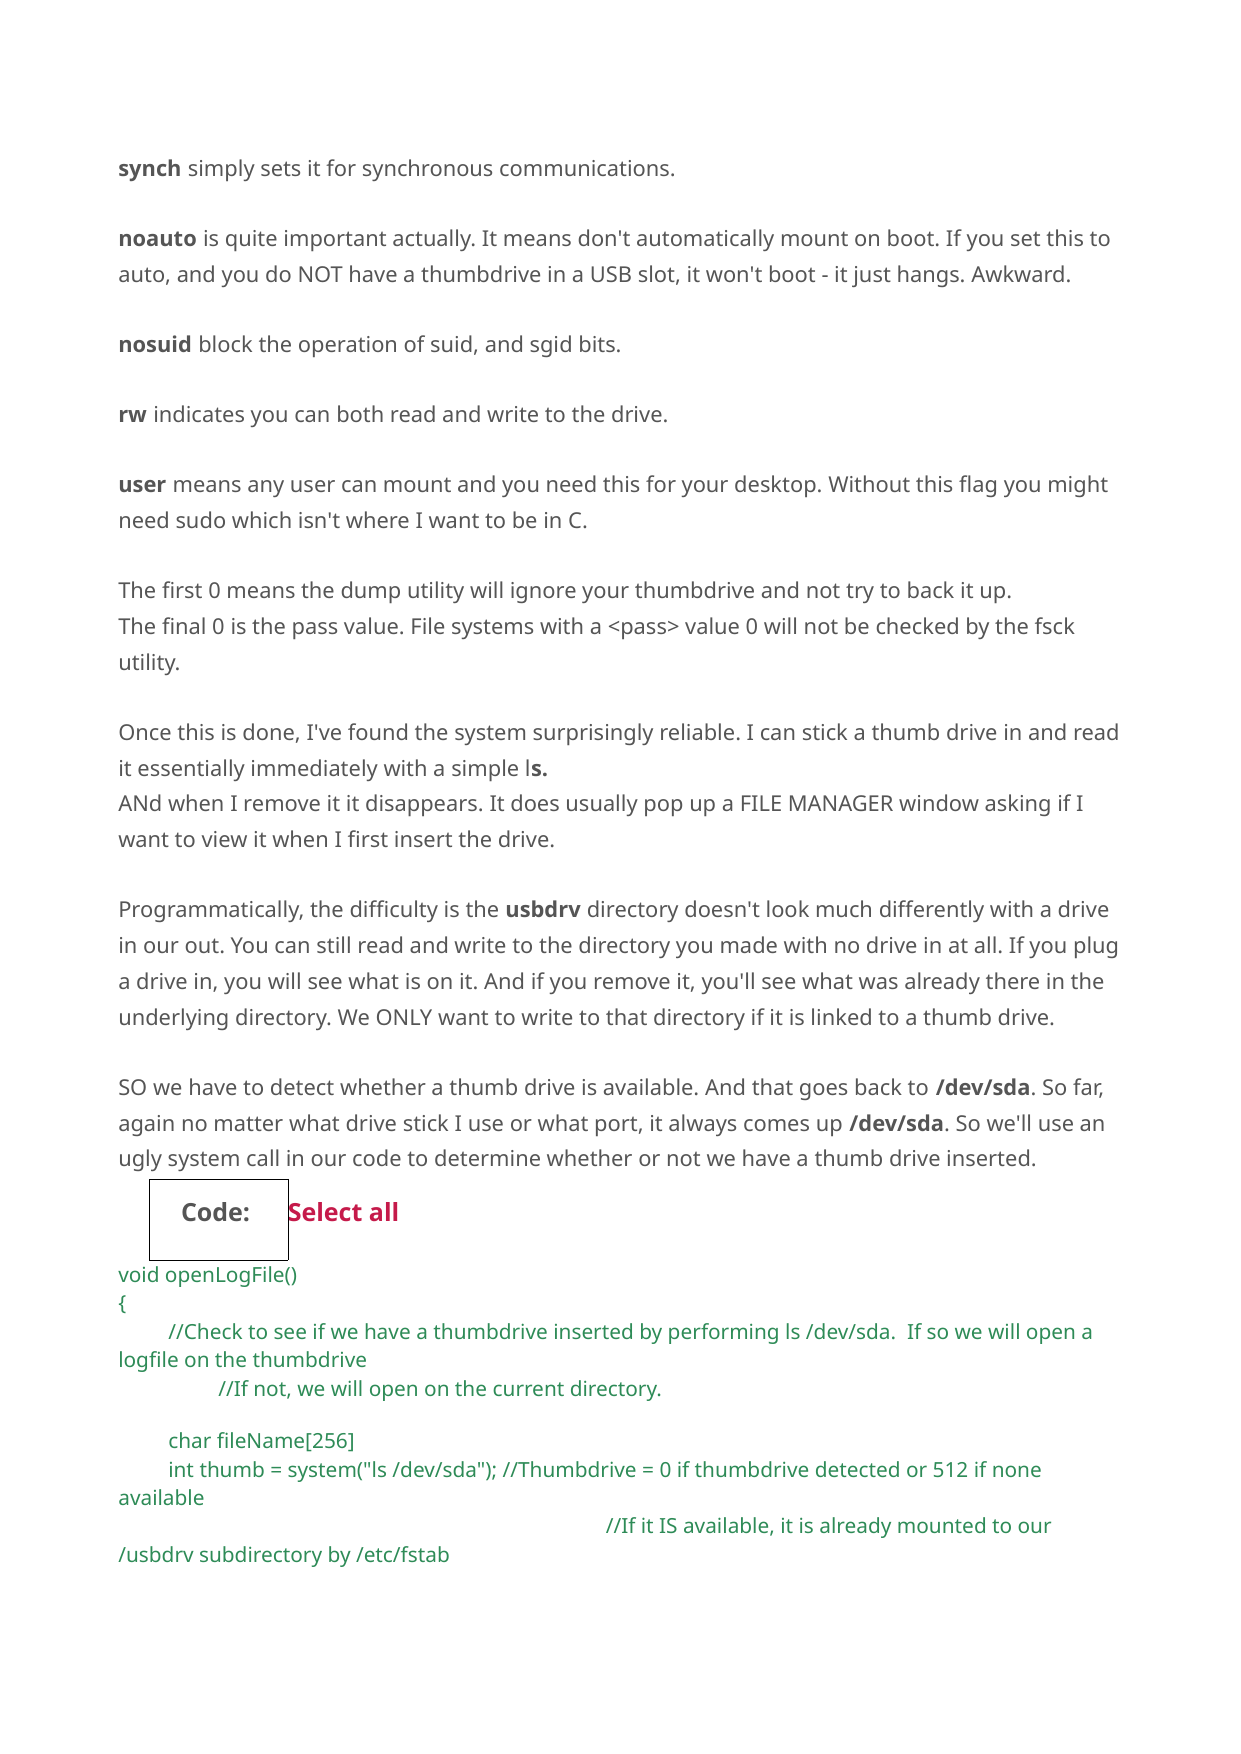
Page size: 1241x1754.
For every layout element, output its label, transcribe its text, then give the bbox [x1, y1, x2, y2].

text char fileName[256] [118, 1426, 1122, 1455]
text Code: [150, 1180, 288, 1260]
text { [118, 1288, 1122, 1317]
text //If it IS available, it is already mounted to our /usbdrv subdirectory by /etc/fstab [118, 1512, 1122, 1569]
text int thumb = system("ls /dev/sda"); //Thumbdrive = 0 if thumbdrive detected or 512 if none available [118, 1455, 1122, 1512]
text synch simply sets it for synchronous communications. noauto is quite important actually. It means don't automatically mount on boot. If you set this to auto, and you do NOT have a thumbdrive in a USB slot, it won't boot - it just hangs. Awkward. nosuid block the operation of suid, and sgid bits. rw indicates you can both read and write to the drive. user means any user can mount and you need this for your desktop. Without this flag you might need sudo which isn't where I want to be in C. The first 0 means the dump utility will ignore your thumbdrive and not try to back it up. The final 0 is the pass value. File systems with a <pass> value 0 will not be checked by the fsck utility. Once this is done, I've found the system surprisingly reliable. I can stick a thumb drive in and read it essentially immediately with a simple ls. ANd when I remove it it disappears. It does usually pop up a FILE MANAGER window asking if I want to view it when I first insert the drive. Programmatically, the difficulty is the usbdrv directory doesn't look much differently with a drive in our out. You can still read and write to the directory you made with no drive in at all. If you plug a drive in, you will see what is on it. And if you remove it, you'll see what was already there in the underlying directory. We ONLY want to write to that directory if it is linked to a thumb drive. SO we have to detect whether a thumb drive is available. And that goes back to /dev/sda. So far, again no matter what drive stick I use or what port, it always comes up /dev/sda. So we'll use an ugly system call in our code to determine whether or not we have a thumb drive inserted. [118, 118, 1122, 1173]
text //Check to see if we have a thumbdrive inserted by performing ls /dev/sda. If so we will open a logfile on the thumbdrive [118, 1317, 1122, 1374]
text Select all [289, 1179, 1122, 1260]
text //If not, we will open on the current directory. [118, 1374, 1122, 1402]
text void openLogFile() [118, 1260, 1122, 1288]
